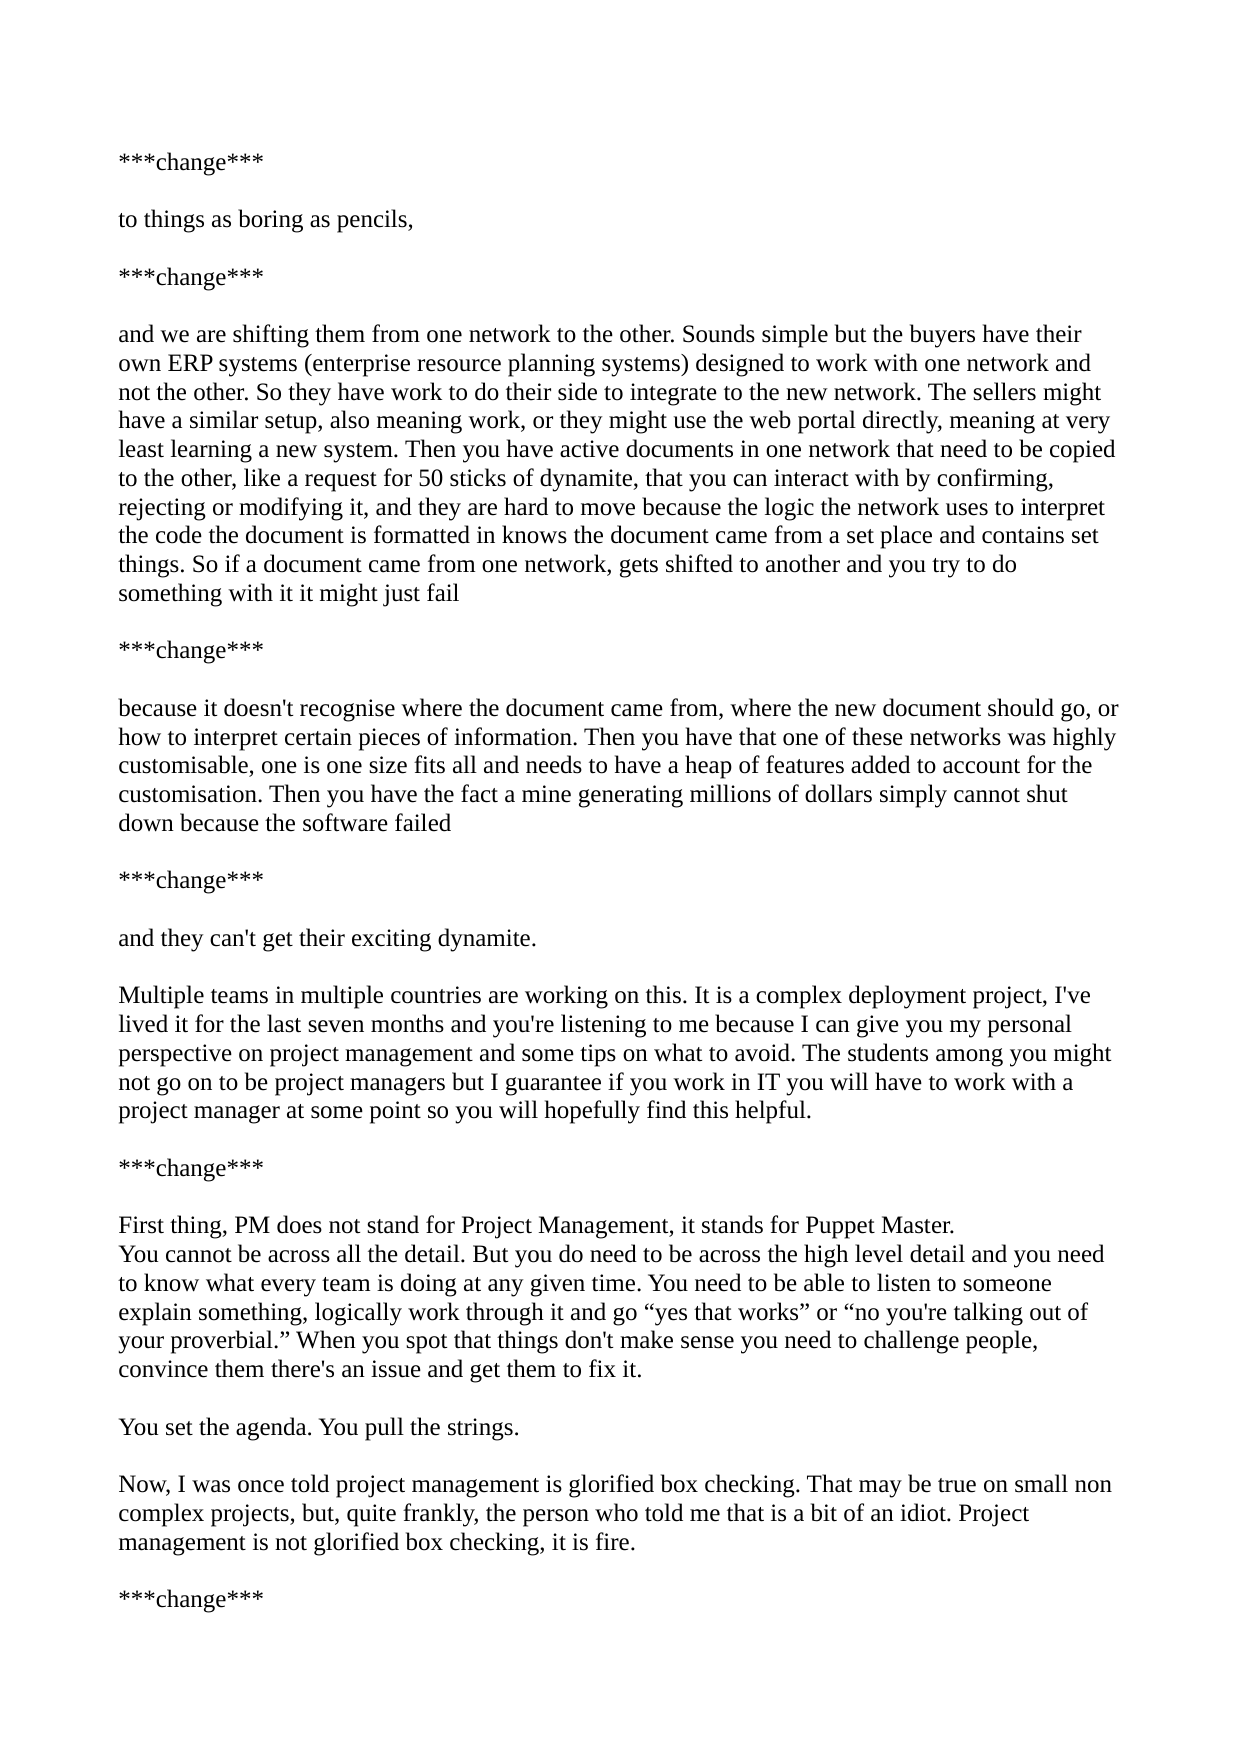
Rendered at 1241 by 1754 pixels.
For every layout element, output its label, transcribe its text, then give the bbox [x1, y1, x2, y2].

text and they can't get their exciting dynamite. [118, 923, 1122, 952]
text Now, I was once told project management is glorified box checking. That may be true on small non complex projects, but, quite frankly, the person who told me that is a bit of an idiot. Project management is not glorified box checking, it is fire. [118, 1469, 1122, 1556]
text ***change*** [118, 636, 1122, 664]
text and we are shifting them from one network to the other. Sounds simple but the buyers have their own ERP systems (enterprise resource planning systems) designed to work with one network and not the other. So they have work to do their side to integrate to the new network. The sellers might have a similar setup, also meaning work, or they might use the web portal directly, meaning at very least learning a new system. Then you have active documents in one network that need to be copied to the other, like a request for 50 sticks of dynamite, that you can interact with by confirming, rejecting or modifying it, and they are hard to move because the logic the network uses to interpret the code the document is formatted in knows the document came from a set place and contains set things. So if a document came from one network, gets shifted to another and you try to do something with it it might just fail [118, 319, 1122, 607]
text ***change*** [118, 147, 1122, 176]
text First thing, PM does not stand for Project Management, it stands for Puppet Master. [118, 1211, 1122, 1239]
text Multiple teams in multiple countries are working on this. It is a complex deployment project, I've lived it for the last seven months and you're listening to me because I can give you my personal perspective on project management and some tips on what to avoid. The students among you might not go on to be project managers but I guarantee if you work in IT you will have to work with a project manager at some point so you will hopefully find this helpful. [118, 981, 1122, 1124]
text ***change*** [118, 262, 1122, 291]
text to things as boring as pencils, [118, 204, 1122, 233]
text You set the agenda. You pull the strings. [118, 1412, 1122, 1441]
text ***change*** [118, 1153, 1122, 1182]
text because it doesn't recognise where the document came from, where the new document should go, or how to interpret certain pieces of information. Then you have that one of these networks was highly customisable, one is one size fits all and needs to have a heap of features added to account for the customisation. Then you have the fact a mine generating millions of dollars simply cannot shut down because the software failed [118, 693, 1122, 837]
text You cannot be across all the detail. But you do need to be across the high level detail and you need to know what every team is doing at any given time. You need to be able to listen to someone explain something, logically work through it and go “yes that works” or “no you're talking out of your proverbial.” When you spot that things don't make sense you need to challenge people, convince them there's an issue and get them to fix it. [118, 1239, 1122, 1383]
text ***change*** [118, 866, 1122, 894]
text ***change*** [118, 1584, 1122, 1613]
